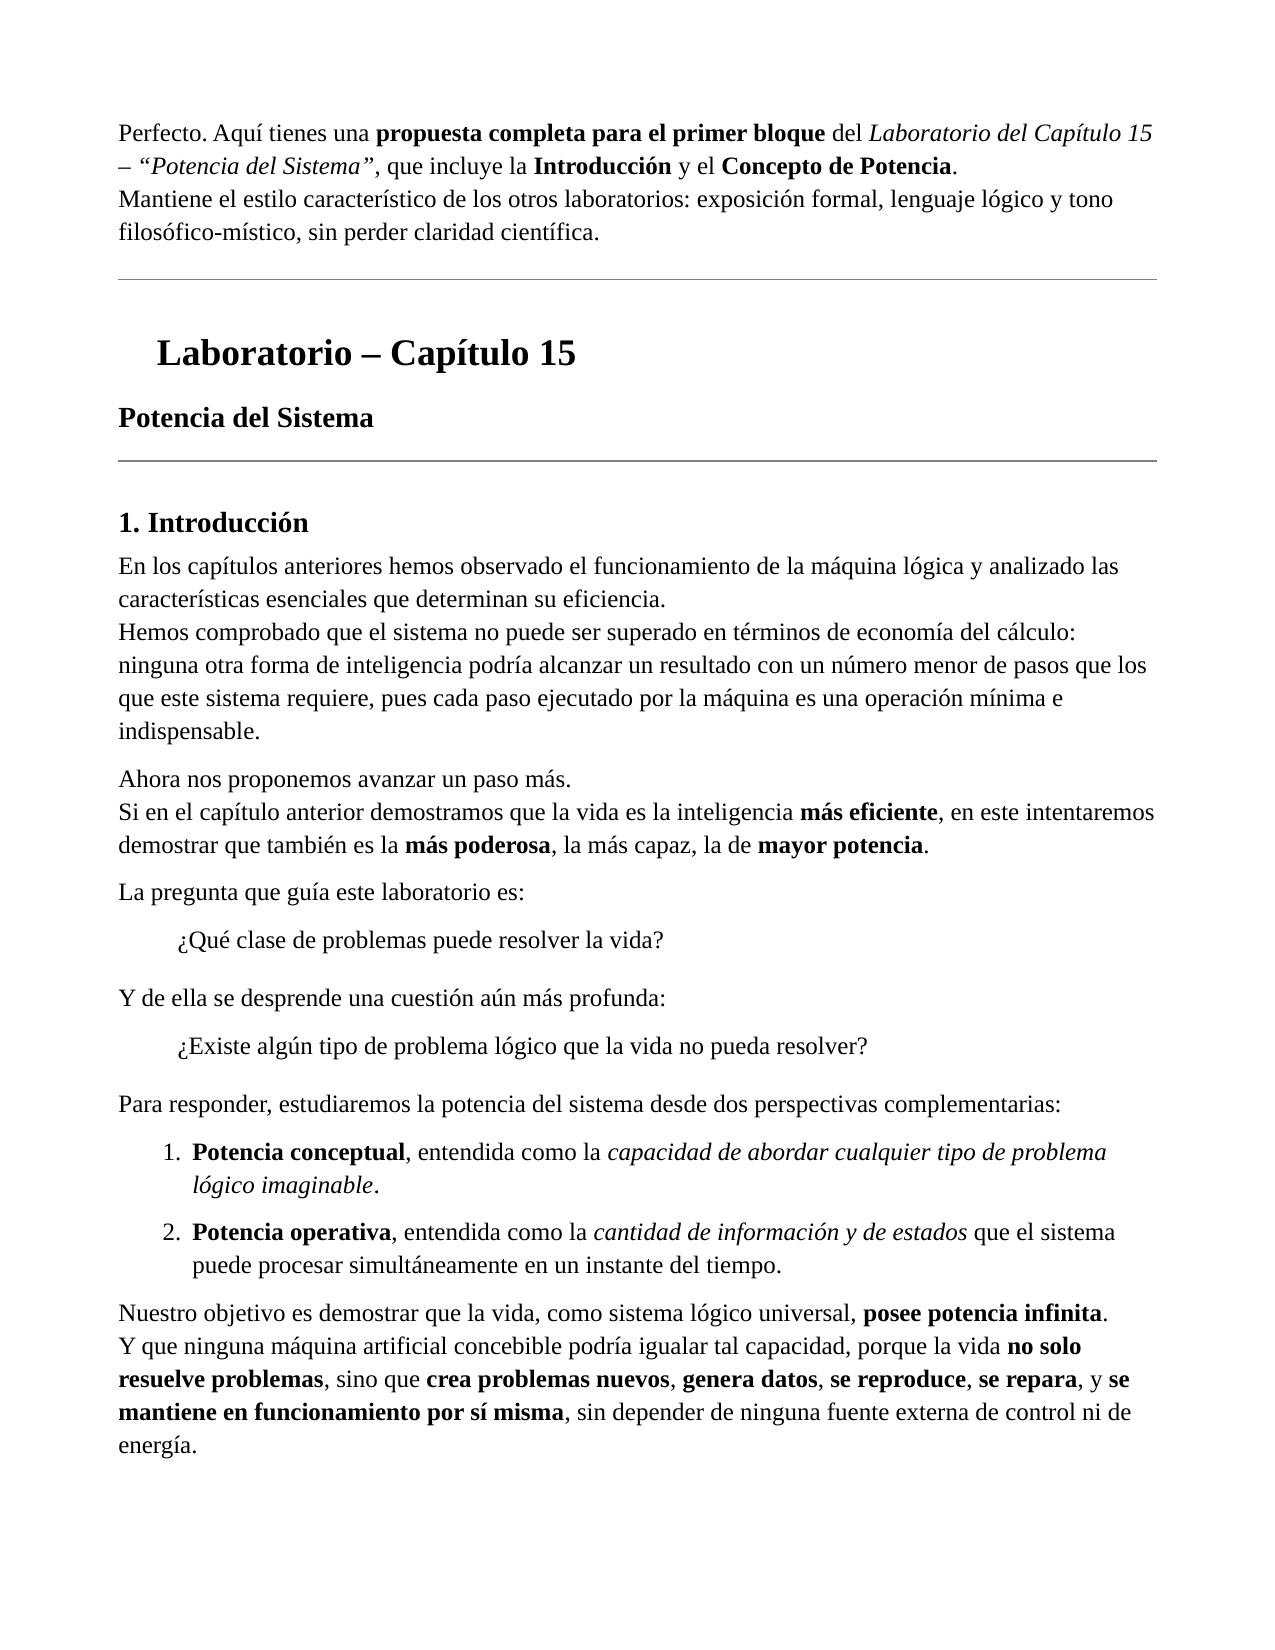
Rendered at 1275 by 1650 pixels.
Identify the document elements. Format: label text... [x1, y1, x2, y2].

text Nuestro objetivo es demostrar que la vida, como sistema lógico universal, posee potencia infinita. Y que ninguna máquina artificial concebible podría igualar tal capacidad, porque la vida no solo resuelve problemas, sino que crea problemas nuevos, genera datos, se reproduce, se repara, y se mantiene en funcionamiento por sí misma, sin depender de ninguna fuente externa de control ni de energía. [118, 1298, 1157, 1459]
text Y de ella se desprende una cuestión aún más profunda: [118, 983, 1157, 1012]
list Potencia operativa, entendida como la cantidad de información y de estados que el sistema puede procesar simultáneamente en un instante del tiempo. [162, 1217, 1157, 1279]
text Para responder, estudiaremos la potencia del sistema desde dos perspectivas complementarias: [118, 1089, 1157, 1118]
subtitle 1. Introducción [118, 505, 1157, 538]
text Ahora nos proponemos avanzar un paso más. Si en el capítulo anterior demostramos que la vida es la inteligencia más eficiente, en este intentaremos demostrar que también es la más poderosa, la más capaz, la de mayor potencia. [118, 764, 1157, 858]
text En los capítulos anteriores hemos observado el funcionamiento de la máquina lógica y analizado las características esenciales que determinan su eficiencia. Hemos comprobado que el sistema no puede ser superado en términos de economía del cálculo: ninguna otra forma de inteligencia podría alcanzar un resultado con un número menor de pasos que los que este sistema requiere, pues cada paso ejecutado por la máquina es una operación mínima e indispensable. [118, 551, 1157, 745]
text ¿Qué clase de problemas puede resolver la vida? [177, 925, 1098, 954]
text ¿Existe algún tipo de problema lógico que la vida no pueda resolver? [177, 1031, 1098, 1059]
text Perfecto. Aquí tienes una propuesta completa para el primer bloque del Laboratorio del Capítulo 15 – “Potencia del Sistema”, que incluye la Introducción y el Concepto de Potencia. Mantiene el estilo característico de los otros laboratorios: exposición formal, lenguaje lógico y tono filosófico-místico, sin perder claridad científica. [118, 118, 1157, 246]
list Potencia conceptual, entendida como la capacidad de abordar cualquier tipo de problema lógico imaginable. [162, 1137, 1157, 1198]
subtitle Potencia del Sistema [118, 400, 1157, 434]
subtitle 🔬 Laboratorio – Capítulo 15 [118, 330, 1157, 373]
text La pregunta que guía este laboratorio es: [118, 877, 1157, 906]
